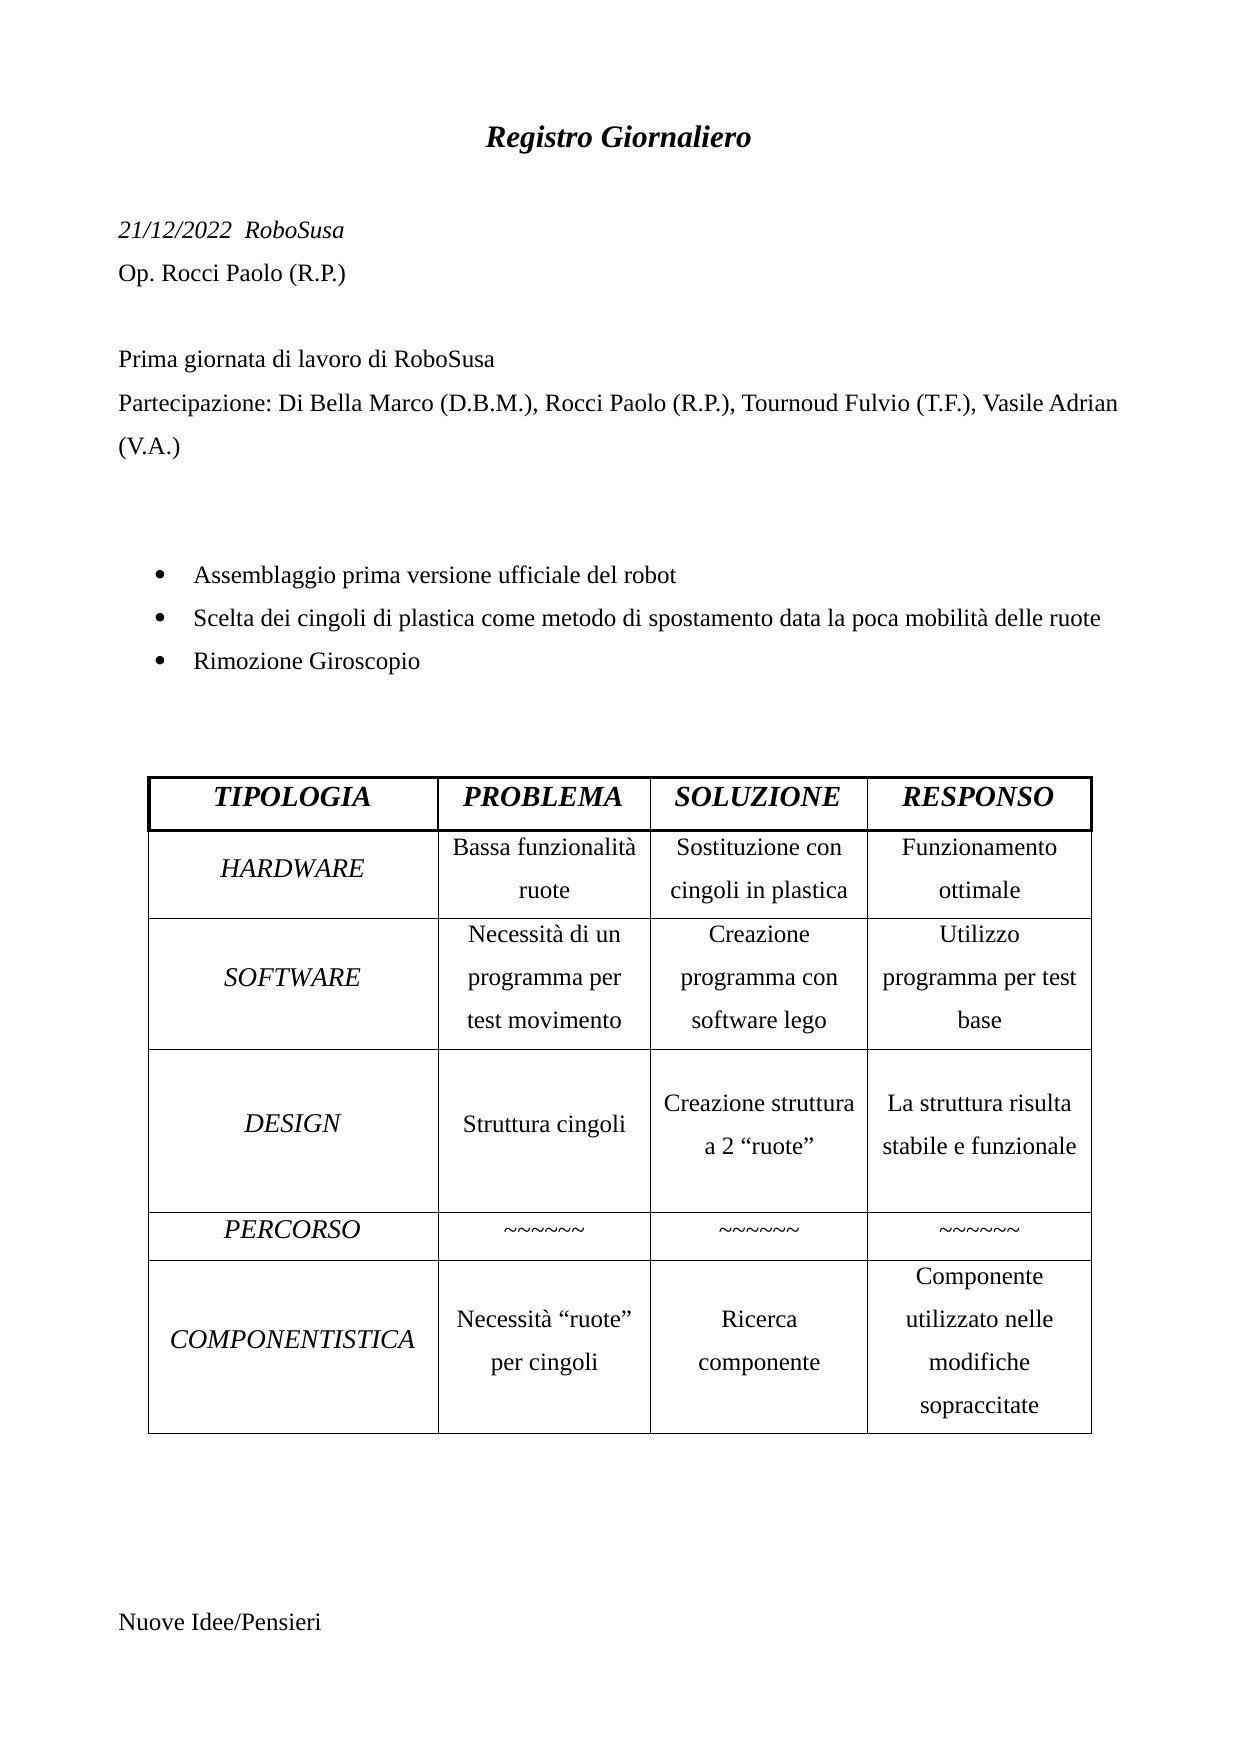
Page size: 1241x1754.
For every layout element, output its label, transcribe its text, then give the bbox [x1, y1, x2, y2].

text 21/12/2022 RoboSusa [118, 215, 1122, 244]
table_cell Utilizzo programma per test base [868, 919, 1091, 1049]
table_header RESPONSO [868, 779, 1090, 829]
table_cell Struttura cingoli [439, 1050, 650, 1212]
table_cell Necessità “ruote” per cingoli [439, 1261, 650, 1433]
table_cell SOFTWARE [149, 919, 438, 1049]
text Partecipazione: Di Bella Marco (D.B.M.), Rocci Paolo (R.P.), Tournoud Fulvio (T.F.), Vasile Adrian (V.A.) [118, 388, 1122, 459]
text Nuove Idee/Pensieri [118, 1607, 1122, 1635]
table_cell Componente utilizzato nelle modifiche sopraccitate [868, 1261, 1091, 1433]
table_cell ~~~~~~ [868, 1213, 1091, 1260]
table_cell Bassa funzionalità ruote [439, 832, 650, 918]
text Prima giornata di lavoro di RoboSusa [118, 344, 1122, 373]
table_header SOLUZIONE [651, 779, 867, 829]
table_cell HARDWARE [149, 832, 438, 918]
table_cell Funzionamento ottimale [868, 832, 1091, 918]
table_header PROBLEMA [439, 779, 650, 829]
table_cell COMPONENTISTICA [149, 1261, 438, 1433]
table_cell Ricerca componente [651, 1261, 867, 1433]
table_cell La struttura risulta stabile e funzionale [868, 1050, 1091, 1212]
list Rimozione Giroscopio [156, 646, 1122, 675]
table_cell Sostituzione con cingoli in plastica [651, 832, 867, 918]
list Scelta dei cingoli di plastica come metodo di spostamento data la poca mobilità delle ruote [156, 603, 1122, 632]
table_cell Creazione struttura a 2 “ruote” [651, 1050, 867, 1212]
table_header TIPOLOGIA [151, 779, 437, 829]
table_cell DESIGN [149, 1050, 438, 1212]
text Registro Giornaliero [118, 118, 1122, 154]
table_cell ~~~~~~ [651, 1213, 867, 1260]
table_cell Creazione programma con software lego [651, 919, 867, 1049]
list Assemblaggio prima versione ufficiale del robot [156, 560, 1122, 589]
table_cell PERCORSO [149, 1213, 438, 1260]
text Op. Rocci Paolo (R.P.) [118, 258, 1122, 287]
table_cell Necessità di un programma per test movimento [439, 919, 650, 1049]
table_cell ~~~~~~ [439, 1213, 650, 1260]
